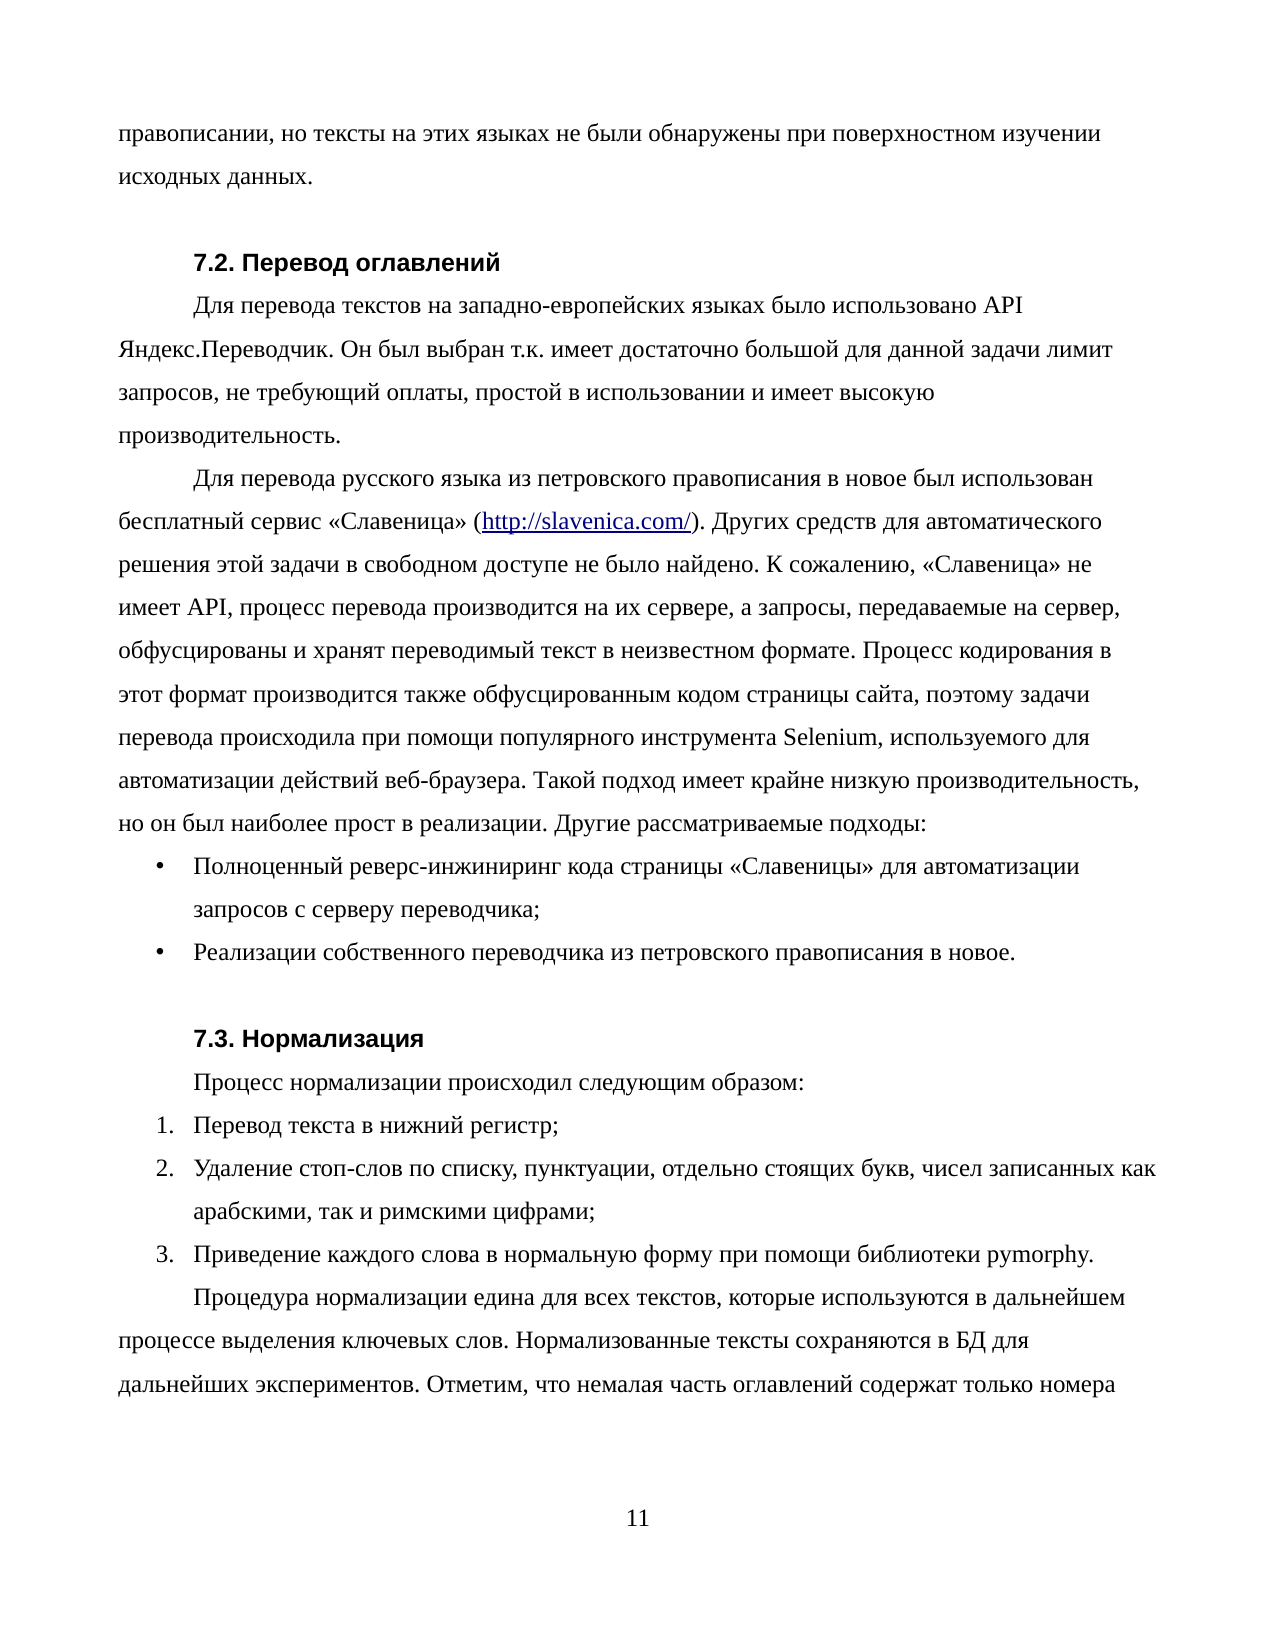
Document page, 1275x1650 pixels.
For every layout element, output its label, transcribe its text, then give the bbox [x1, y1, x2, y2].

list Приведение каждого слова в нормальную форму при помощи библиотеки pymorphy. [156, 1239, 1157, 1268]
list Удаление стоп-слов по списку, пунктуации, отдельно стоящих букв, чисел записанных как арабскими, так и римскими цифрами; [156, 1153, 1157, 1225]
text Для перевода текстов на западно-европейских языках было использовано API Яндекс.Переводчик. Он был выбран т.к. имеет достаточно большой для данной задачи лимит запросов, не требующий оплаты, простой в использовании и имеет высокую производительность. [118, 291, 1157, 449]
subtitle 7.2. Перевод оглавлений [118, 247, 1157, 276]
text Процедура нормализации едина для всех текстов, которые используются в дальнейшем процессе выделения ключевых слов. Нормализованные тексты сохраняются в БД для дальнейших экспериментов. Отметим, что немалая часть оглавлений содержат только номера [118, 1282, 1157, 1397]
list Перевод текста в нижний регистр; [156, 1110, 1157, 1139]
list Реализации собственного переводчика из петровского правописания в новое. [156, 937, 1157, 966]
subtitle 7.3. Нормализация [118, 1024, 1157, 1052]
text правописании, но тексты на этих языках не были обнаружены при поверхностном изучении исходных данных. [118, 118, 1157, 190]
text Для перевода русского языка из петровского правописания в новое был использован бесплатный сервис «Славеница» (http://slavenica.com/). Других средств для автоматического решения этой задачи в свободном доступе не было найдено. К сожалению, «Славеница» не имеет API, процесс перевода производится на их сервере, а запросы, передаваемые на сервер, обфусцированы и хранят переводимый текст в неизвестном формате. Процесс кодирования в этот формат производится также обфусцированным кодом страницы сайта, поэтому задачи перевода происходила при помощи популярного инструмента Selenium, используемого для автоматизации действий веб-браузера. Такой подход имеет крайне низкую производительность, но он был наиболее прост в реализации. Другие рассматриваемые подходы: [118, 463, 1157, 837]
text Процесс нормализации происходил следующим образом: [118, 1067, 1157, 1096]
list Полноценный реверс-инжиниринг кода страницы «Славеницы» для автоматизации запросов с серверу переводчика; [156, 851, 1157, 923]
